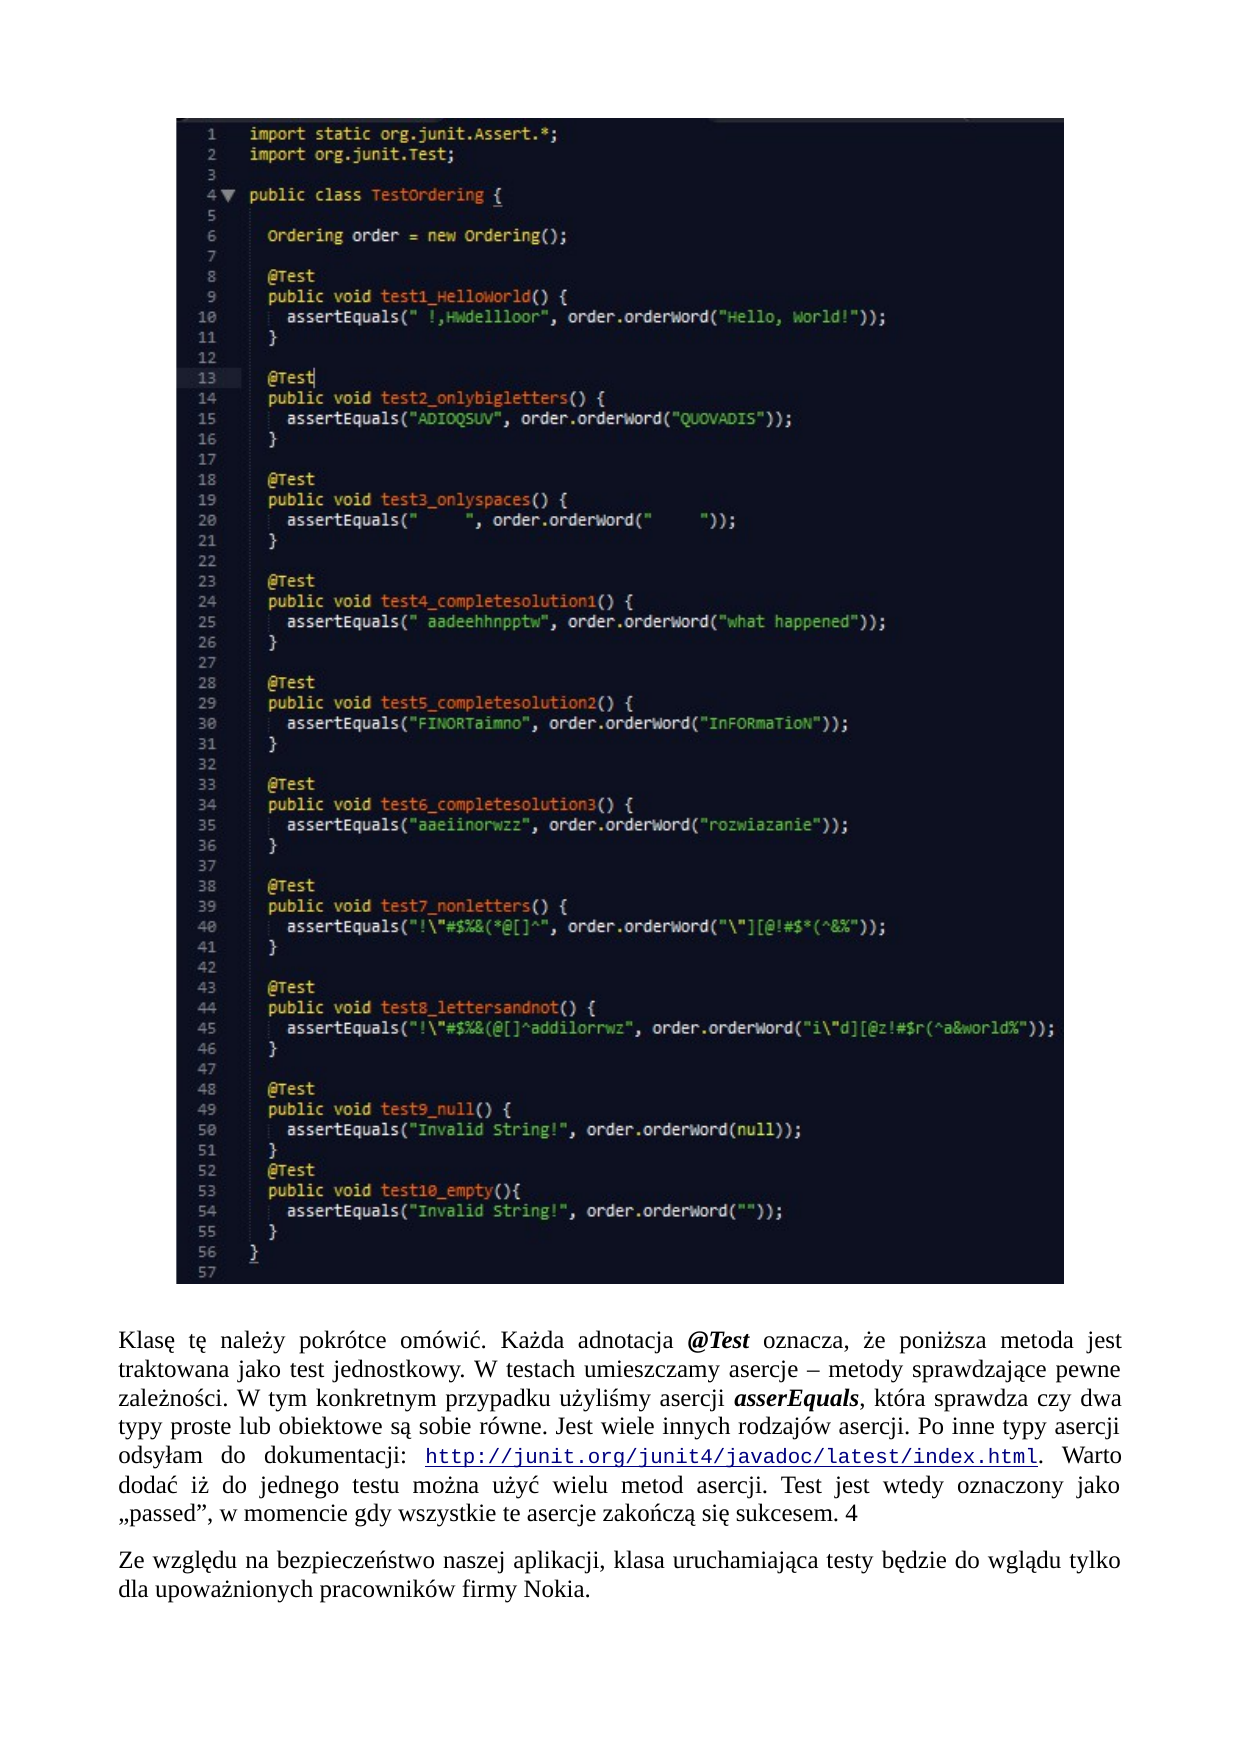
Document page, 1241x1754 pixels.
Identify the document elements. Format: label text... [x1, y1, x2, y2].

picture [176, 118, 1064, 1284]
text Klasę tę należy pokrótce omówić. Każda adnotacja @Test oznacza, że poniższa metoda jest traktowana jako test jednostkowy. W testach umieszczamy asercje – metody sprawdzające pewne zależności. W tym konkretnym przypadku użyliśmy asercji asserEquals, która sprawdza czy dwa typy proste lub obiektowe są sobie równe. Jest wiele innych rodzajów asercji. Po inne typy asercji odsyłam do dokumentacji: http://junit.org/junit4/javadoc/latest/index.html. Warto dodać iż do jednego testu można użyć wielu metod asercji. Test jest wtedy oznaczony jako „passed”, w momencie gdy wszystkie te asercje zakończą się sukcesem. 4 [118, 1325, 1122, 1527]
text Ze względu na bezpieczeństwo naszej aplikacji, klasa uruchamiająca testy będzie do wglądu tylko dla upoważnionych pracowników firmy Nokia. [118, 1545, 1122, 1602]
